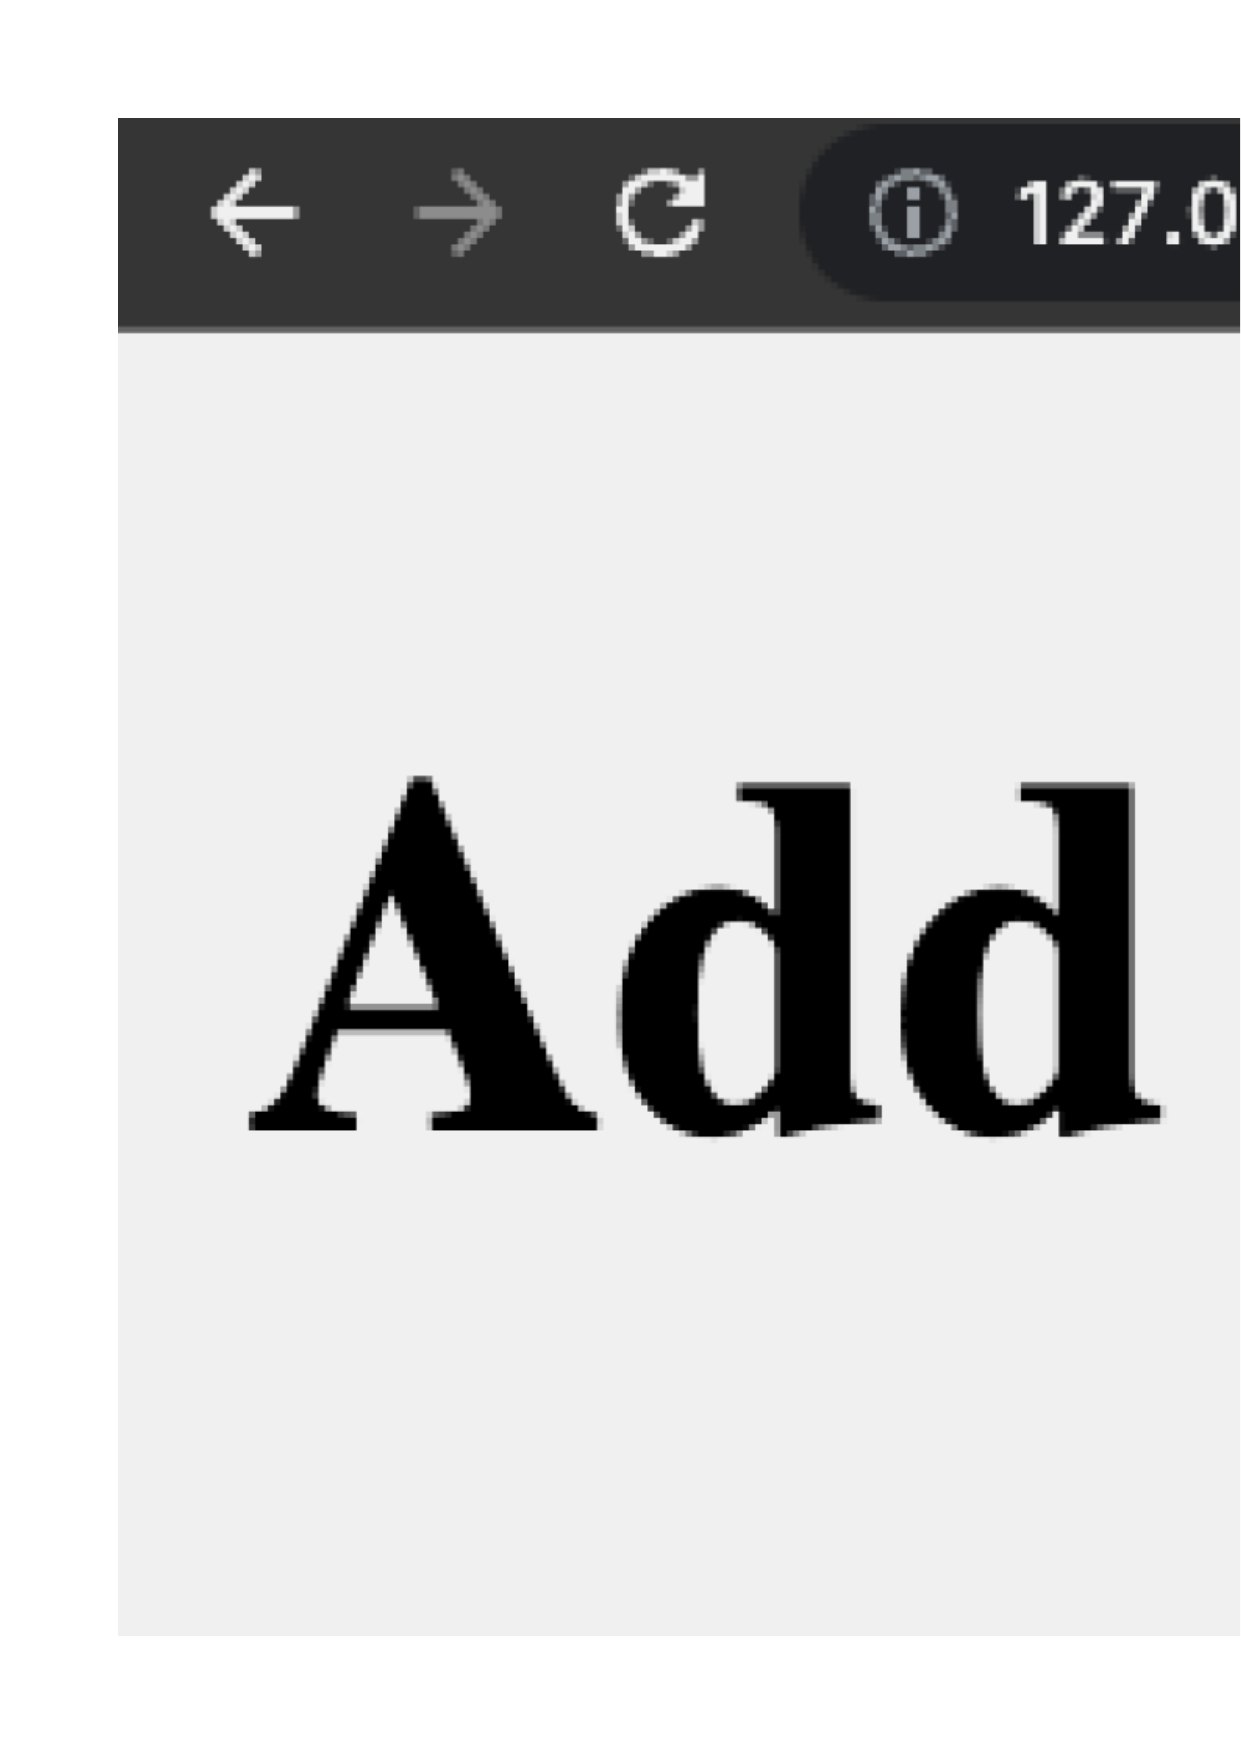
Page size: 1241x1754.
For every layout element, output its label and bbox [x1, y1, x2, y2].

picture [118, 118, 1241, 1636]
